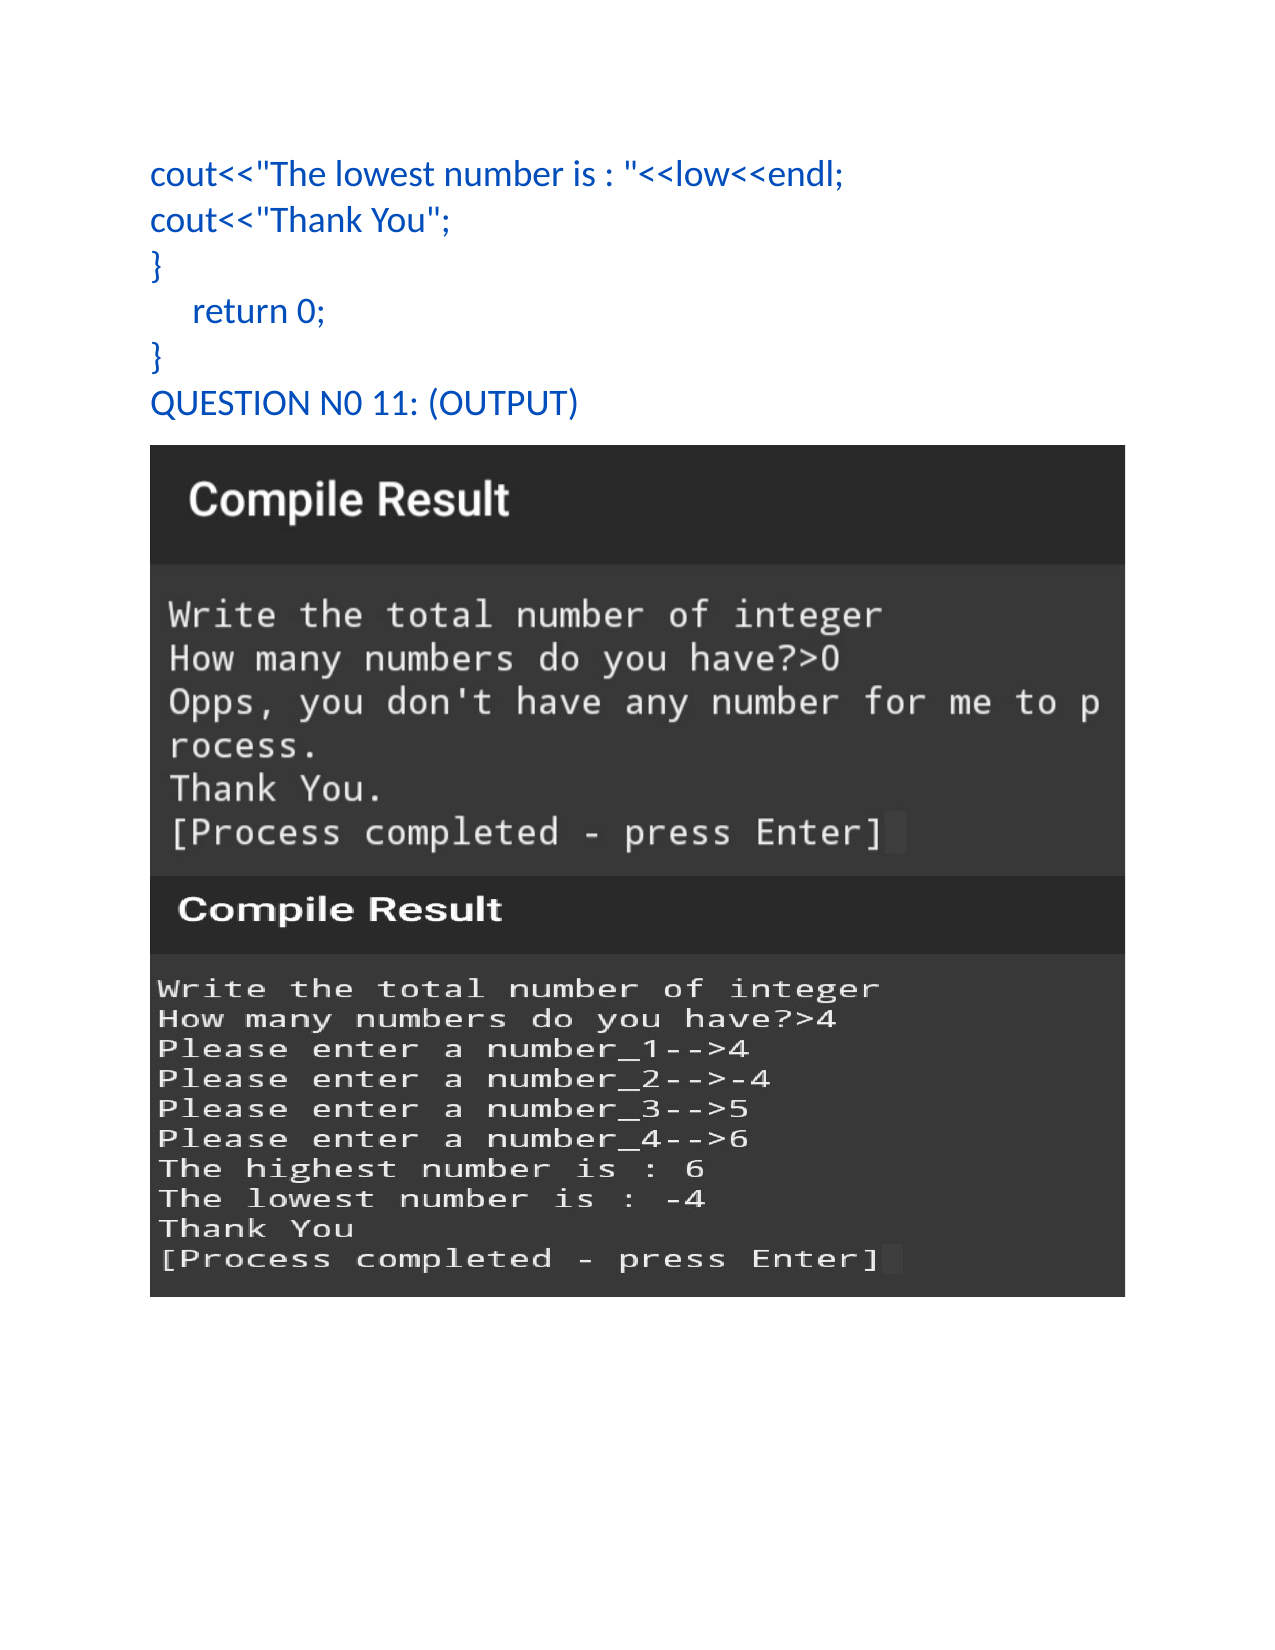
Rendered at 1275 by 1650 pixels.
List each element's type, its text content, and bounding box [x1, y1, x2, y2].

text QUESTION N0 11: (OUTPUT) [150, 379, 1125, 425]
text } [150, 242, 1125, 287]
text return 0; [150, 287, 1125, 333]
text cout<<"The lowest number is : "<<low<<endl; [150, 150, 1125, 196]
text } [150, 333, 1125, 379]
text cout<<"Thank You"; [150, 196, 1125, 242]
